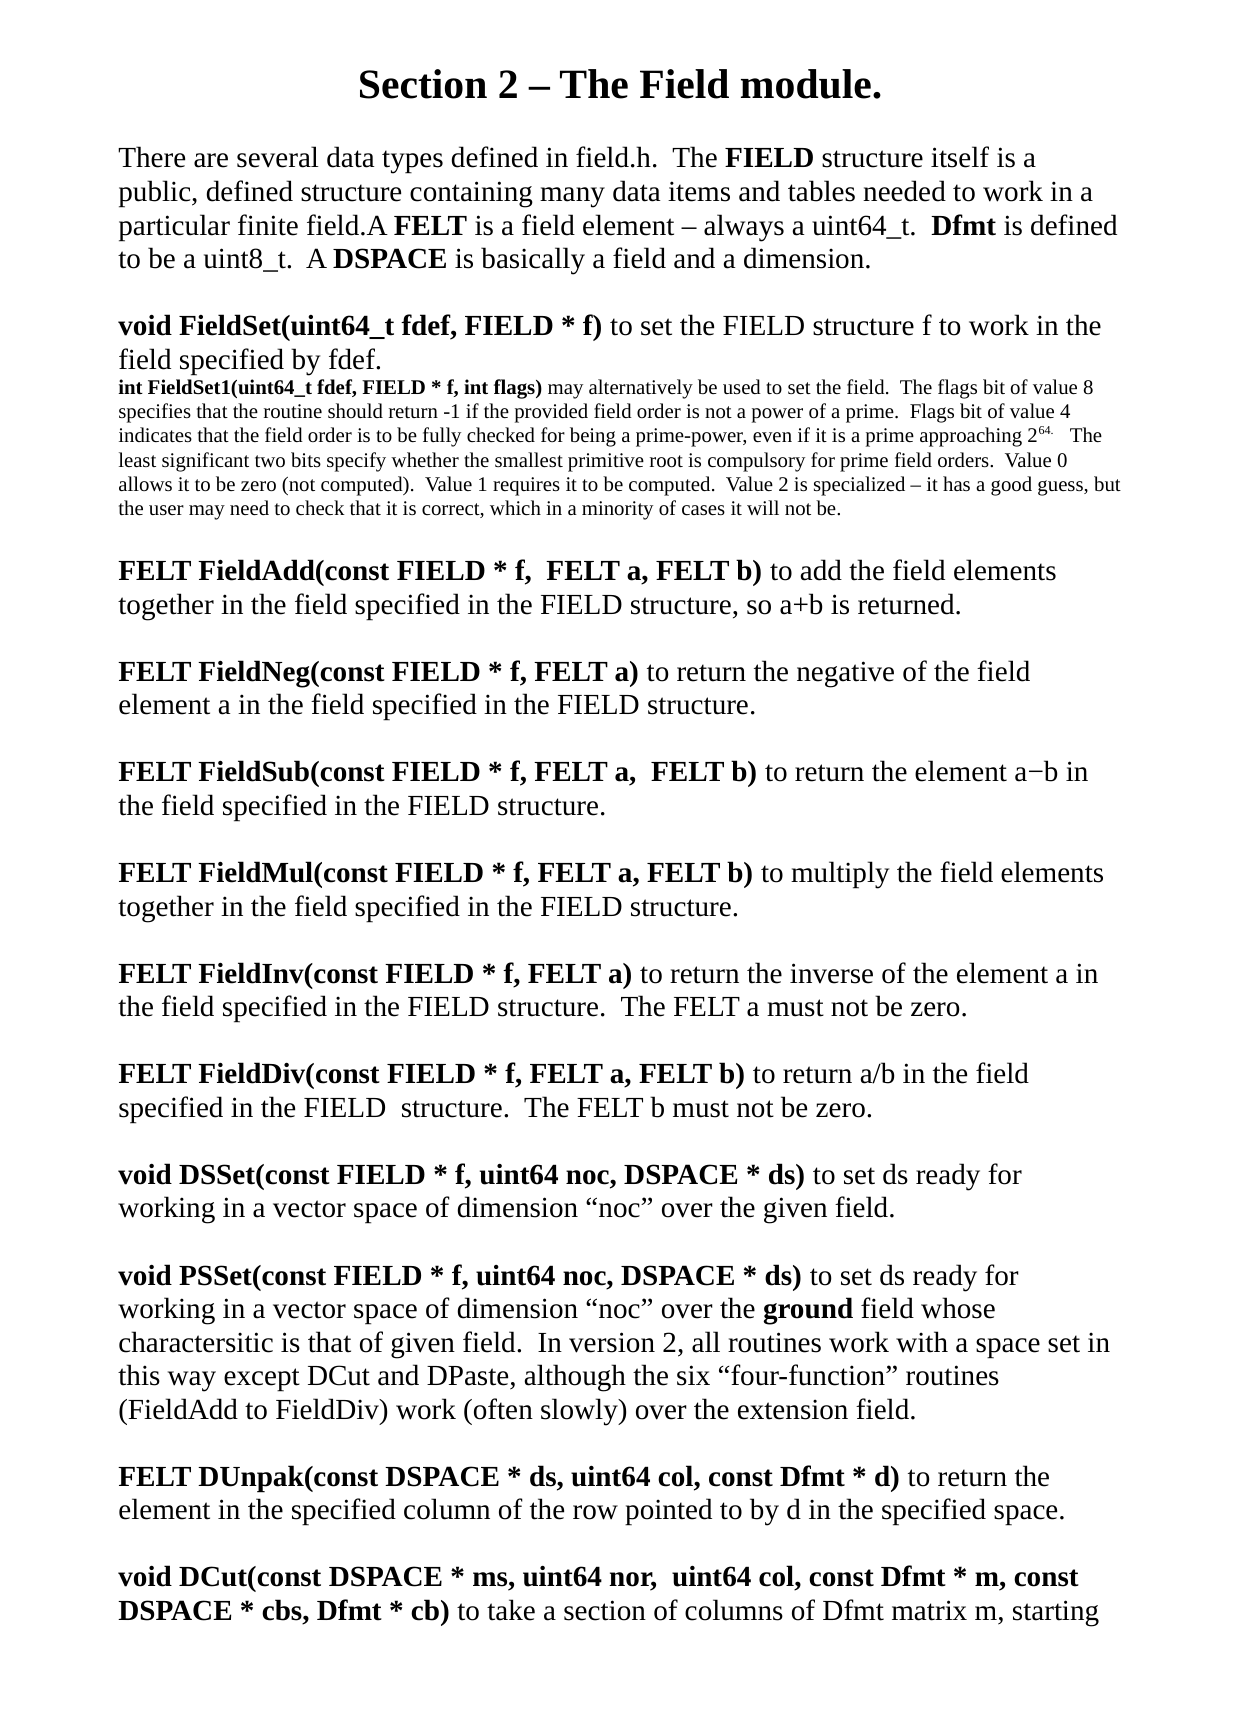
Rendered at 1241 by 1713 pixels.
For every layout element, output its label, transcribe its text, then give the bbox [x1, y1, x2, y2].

text FELT FieldMul(const FIELD * f, FELT a, FELT b) to multiply the field elements together in the field specified in the FIELD structure. [118, 855, 1122, 922]
text Section 2 – The Field module. [118, 59, 1122, 107]
text void PSSet(const FIELD * f, uint64 noc, DSPACE * ds) to set ds ready for working in a vector space of dimension “noc” over the ground field whose charactersitic is that of given field. In version 2, all routines work with a space set in this way except DCut and DPaste, although the six “four-function” routines (FieldAdd to FieldDiv) work (often slowly) over the extension field. [118, 1258, 1122, 1425]
text There are several data types defined in field.h. The FIELD structure itself is a public, defined structure containing many data items and tables needed to work in a particular finite field.A FELT is a field element – always a uint64_t. Dfmt is defined to be a uint8_t. A DSPACE is basically a field and a dimension. [118, 141, 1122, 275]
text FELT DUnpak(const DSPACE * ds, uint64 col, const Dfmt * d) to return the element in the specified column of the row pointed to by d in the specified space. [118, 1459, 1122, 1526]
text FELT FieldAdd(const FIELD * f, FELT a, FELT b) to add the field elements together in the field specified in the FIELD structure, so a+b is returned. [118, 553, 1122, 620]
text void FieldSet(uint64_t fdef, FIELD * f) to set the FIELD structure f to work in the field specified by fdef. [118, 308, 1122, 375]
text int FieldSet1(uint64_t fdef, FIELD * f, int flags) may alternatively be used to set the field. The flags bit of value 8 specifies that the routine should return -1 if the provided field order is not a power of a prime. Flags bit of value 4 indicates that the field order is to be fully checked for being a prime-power, even if it is a prime approaching 264. The least significant two bits specify whether the smallest primitive root is compulsory for prime field orders. Value 0 allows it to be zero (not computed). Value 1 requires it to be computed. Value 2 is specialized – it has a good guess, but the user may need to check that it is correct, which in a minority of cases it will not be. [118, 375, 1122, 520]
text FELT FieldSub(const FIELD * f, FELT a, FELT b) to return the element a−b in the field specified in the FIELD structure. [118, 754, 1122, 822]
text FELT FieldInv(const FIELD * f, FELT a) to return the inverse of the element a in the field specified in the FIELD structure. The FELT a must not be zero. [118, 956, 1122, 1023]
text FELT FieldDiv(const FIELD * f, FELT a, FELT b) to return a/b in the field specified in the FIELD structure. The FELT b must not be zero. [118, 1056, 1122, 1123]
text void DCut(const DSPACE * ms, uint64 nor, uint64 col, const Dfmt * m, const DSPACE * cbs, Dfmt * cb) to take a section of columns of Dfmt matrix m, starting [118, 1559, 1122, 1627]
text void DSSet(const FIELD * f, uint64 noc, DSPACE * ds) to set ds ready for working in a vector space of dimension “noc” over the given field. [118, 1157, 1122, 1224]
text FELT FieldNeg(const FIELD * f, FELT a) to return the negative of the field element a in the field specified in the FIELD structure. [118, 654, 1122, 721]
